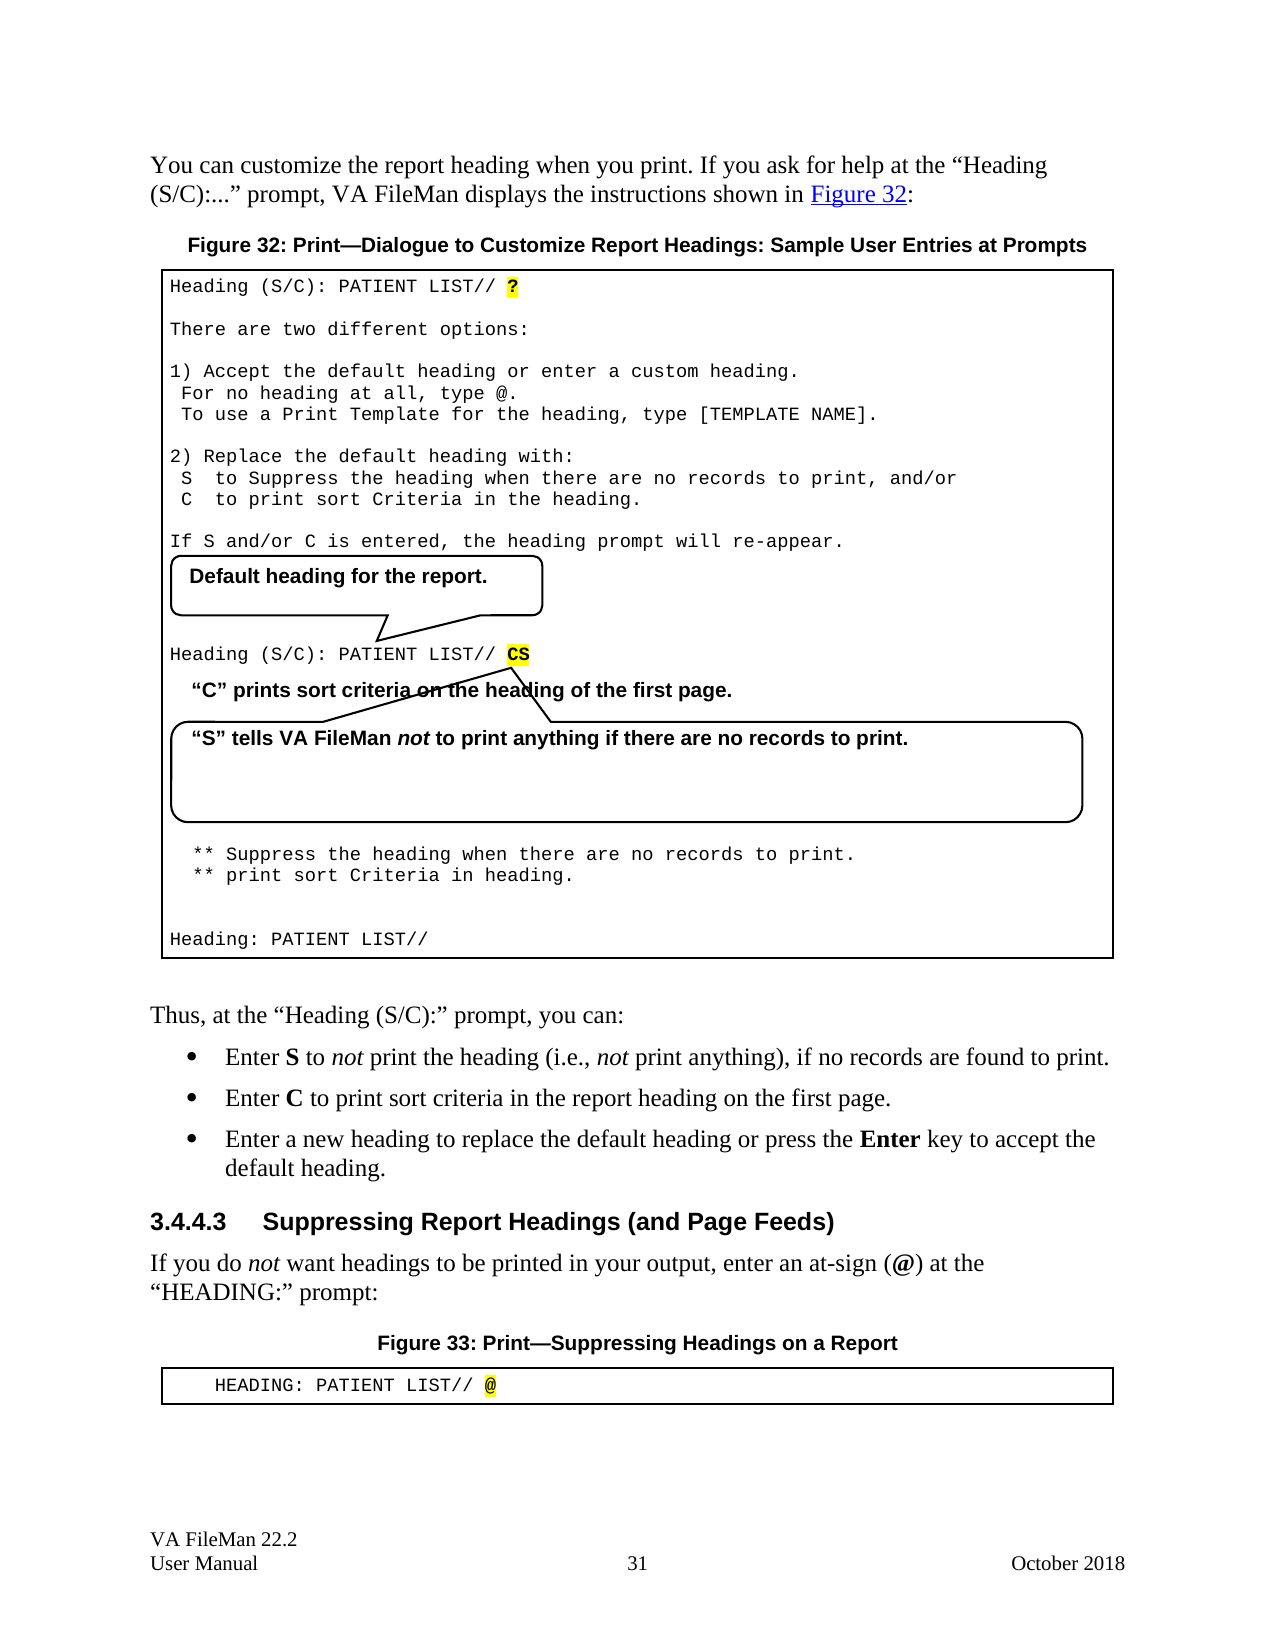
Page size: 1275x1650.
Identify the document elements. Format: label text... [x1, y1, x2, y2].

text HEADING: PATIENT LIST// @ [163, 1369, 1112, 1403]
text Figure 33: Print—Suppressing Headings on a Report [150, 1331, 1125, 1354]
text Figure 32: Print—Dialogue to Customize Report Headings: Sample User Entries at Prompts [150, 232, 1125, 256]
list Enter a new heading to replace the default heading or press the Enter key to accept the default heading. [187, 1124, 1125, 1182]
text If S and/or C is entered, the heading prompt will re-appear. [163, 524, 1112, 553]
text Heading (S/C): PATIENT LIST// CS [163, 636, 1112, 666]
text “C” prints sort criteria on the heading of the first page. [191, 678, 1062, 702]
subtitle Suppressing Report Headings (and Page Feeds) [150, 1207, 1125, 1236]
text There are two different options: [163, 311, 1112, 341]
text ** Suppress the heading when there are no records to print. [163, 836, 1112, 858]
text 1) Accept the default heading or enter a custom heading. [163, 354, 1112, 375]
text “S” tells VA FileMan not to print anything if there are no records to print. [191, 726, 1062, 750]
list Enter S to not print the heading (i.e., not print anything), if no records are found to print. [187, 1042, 1125, 1071]
text C to print sort Criteria in the heading. [163, 481, 1112, 511]
text Thus, at the “Heading (S/C):” prompt, you can: [150, 1001, 1125, 1029]
text For no heading at all, type @. [163, 375, 1112, 396]
text If you do not want headings to be printed in your output, enter an at-sign (@) at the “HEADING:” prompt: [150, 1248, 1125, 1306]
text ** print sort Criteria in heading. [163, 858, 1112, 887]
text S to Suppress the heading when there are no records to print, and/or [163, 460, 1112, 481]
text To use a Print Template for the heading, type [TEMPLATE NAME]. [163, 396, 1112, 426]
text You can customize the report heading when you print. If you ask for help at the “Heading (S/C):...” prompt, VA FileMan displays the instructions shown in Figure 32: [150, 150, 1125, 207]
text 2) Replace the default heading with: [163, 439, 1112, 460]
text Heading (S/C): PATIENT LIST// ? [163, 271, 1112, 298]
text Default heading for the report. [189, 564, 525, 588]
list Enter C to print sort criteria in the report heading on the first page. [187, 1083, 1125, 1112]
text Heading: PATIENT LIST// [163, 921, 1112, 957]
